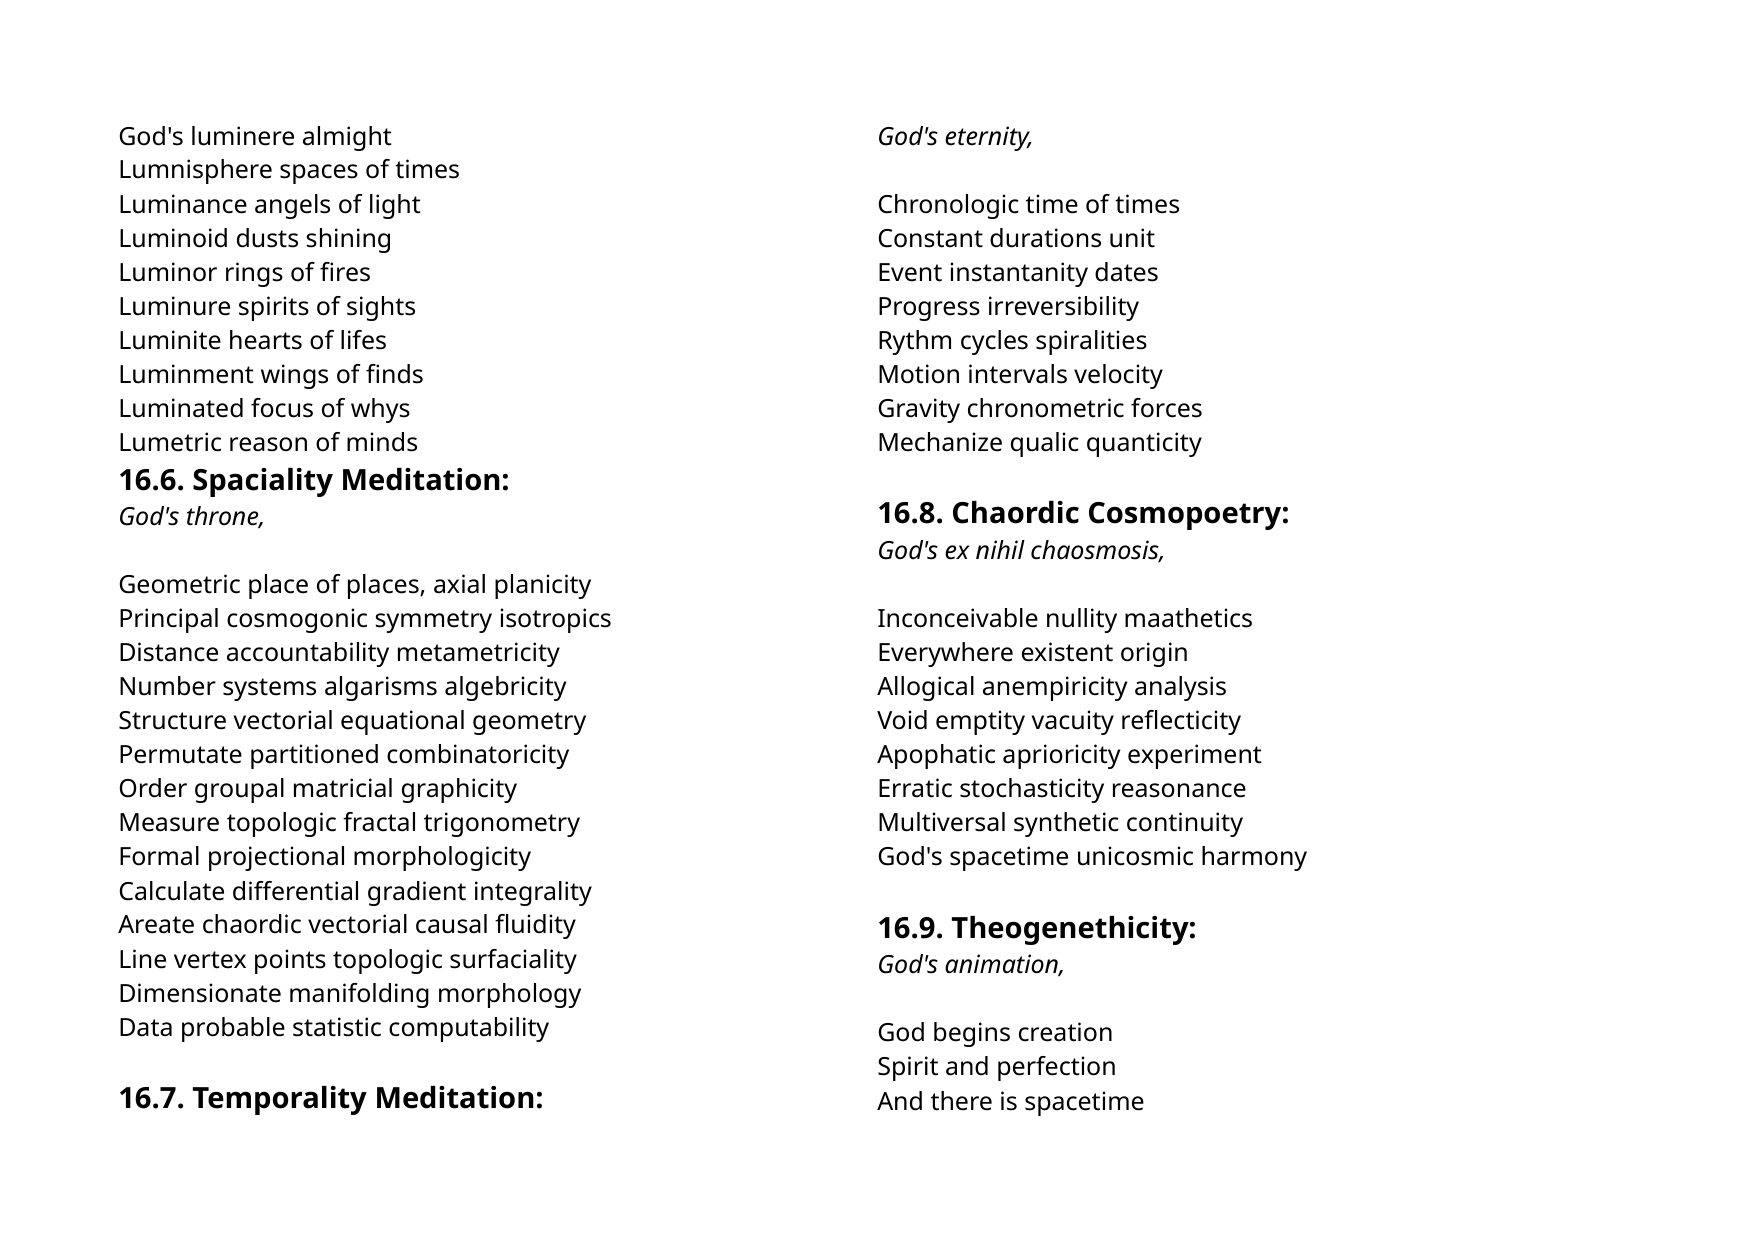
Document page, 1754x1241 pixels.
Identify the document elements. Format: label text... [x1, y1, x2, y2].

text Void emptity vacuity reflecticity [877, 703, 1636, 737]
text 16.9. Theogenethicity: [877, 907, 1636, 947]
text God's spacetime unicosmic harmony [877, 839, 1636, 873]
text Rythm cycles spiralities [877, 322, 1636, 357]
text Everywhere existent origin [877, 635, 1636, 669]
text Constant durations unit [877, 220, 1636, 254]
text Apophatic aprioricity experiment [877, 737, 1636, 771]
text Luminor rings of fires [118, 254, 877, 288]
text Order groupal matricial graphicity [118, 771, 877, 805]
text Structure vectorial equational geometry [118, 703, 877, 737]
text Chronologic time of times [877, 186, 1636, 220]
text Mechanize qualic quanticity [877, 425, 1636, 459]
text Distance accountability metametricity [118, 635, 877, 669]
text God's animation, [877, 947, 1636, 981]
text God begins creation [877, 1015, 1636, 1049]
text Principal cosmogonic symmetry isotropics [118, 601, 877, 635]
text Event instantanity dates [877, 254, 1636, 288]
text Erratic stochasticity reasonance [877, 771, 1636, 805]
text God's eternity, [877, 118, 1636, 152]
text Lumnisphere spaces of times [118, 152, 877, 186]
text Luminance angels of light [118, 186, 877, 220]
text Luminated focus of whys [118, 391, 877, 425]
text Dimensionate manifolding morphology [118, 975, 877, 1009]
text God's ex nihil chaosmosis, [877, 532, 1636, 567]
text Formal projectional morphologicity [118, 839, 877, 873]
text Gravity chronometric forces [877, 391, 1636, 425]
text Areate chaordic vectorial causal fluidity [118, 907, 877, 941]
text God's luminere almight [118, 118, 877, 152]
text Spirit and perfection [877, 1049, 1636, 1083]
text Luminite hearts of lifes [118, 322, 877, 357]
text Inconceivable nullity maathetics [877, 601, 1636, 635]
text Measure topologic fractal trigonometry [118, 805, 877, 839]
text Multiversal synthetic continuity [877, 805, 1636, 839]
text Luminoid dusts shining [118, 220, 877, 254]
text Calculate differential gradient integrality [118, 873, 877, 907]
text Luminment wings of finds [118, 357, 877, 391]
text Progress irreversibility [877, 288, 1636, 322]
text 16.8. Chaordic Cosmopoetry: [877, 493, 1636, 532]
text Geometric place of places, axial planicity [118, 567, 877, 601]
text And there is spacetime [877, 1083, 1636, 1117]
text Motion intervals velocity [877, 357, 1636, 391]
text Data probable statistic computability [118, 1009, 877, 1043]
text 16.6. Spaciality Meditation: [118, 459, 877, 498]
text God's throne, [118, 498, 877, 532]
text Luminure spirits of sights [118, 288, 877, 322]
text Number systems algarisms algebricity [118, 669, 877, 703]
text Line vertex points topologic surfaciality [118, 941, 877, 975]
text 16.7. Temporality Meditation: [118, 1077, 877, 1117]
text Allogical anempiricity analysis [877, 669, 1636, 703]
text Lumetric reason of minds [118, 425, 877, 459]
text Permutate partitioned combinatoricity [118, 737, 877, 771]
